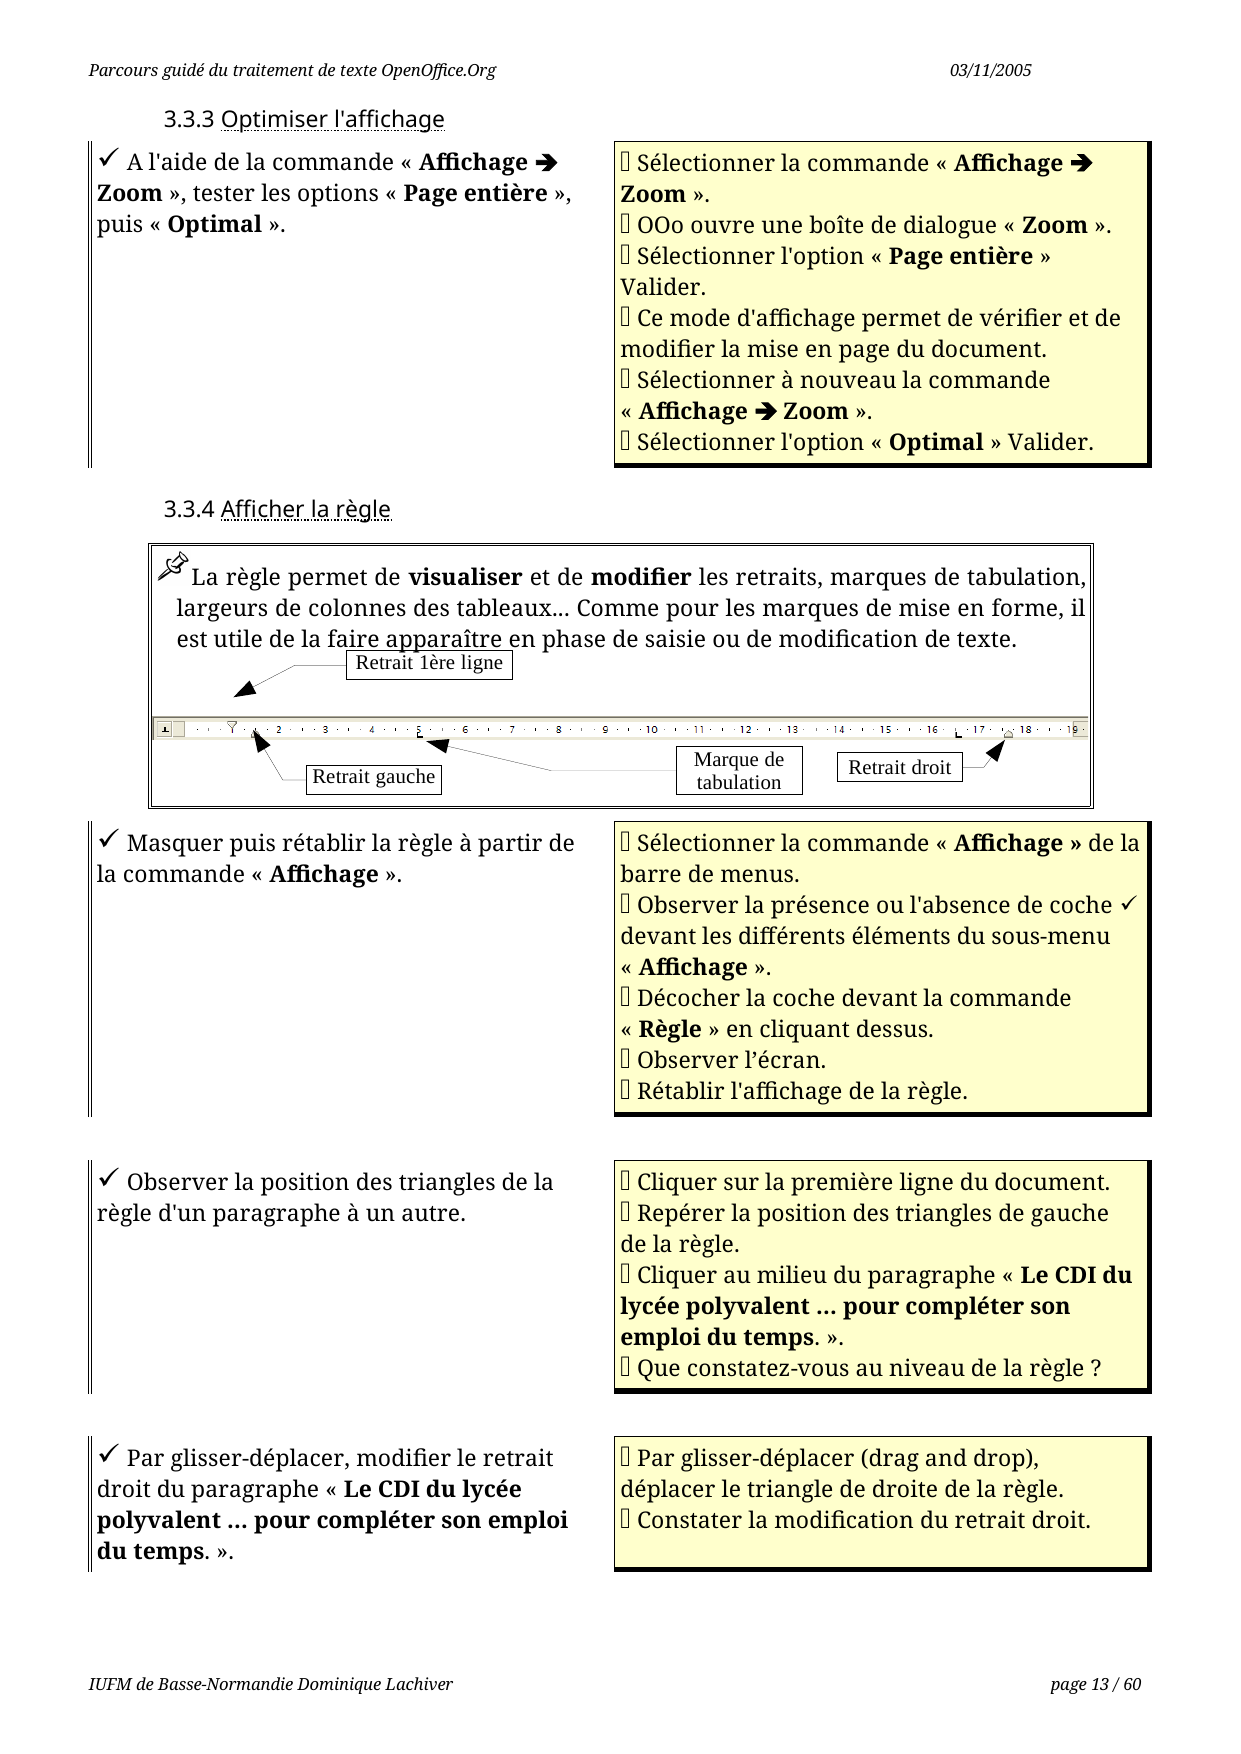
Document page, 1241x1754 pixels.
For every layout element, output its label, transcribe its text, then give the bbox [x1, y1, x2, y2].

table_cell  Cliquer sur la première ligne du document.  Repérer la position des triangles de gauche de la règle.  Cliquer au milieu du paragraphe « Le CDI du lycée polyvalent ... pour compléter son emploi du temps. ».  Que constatez-vous au niveau de la règle ? [615, 1161, 1147, 1388]
table_header [587, 821, 614, 1117]
subtitle Afficher la règle [163, 493, 1152, 524]
table_cell [587, 1436, 614, 1572]
table_header  A l'aide de la commande « Affichage  Zoom », tester les options « Page entière », puis « Optimal ». [92, 141, 587, 468]
table_cell [587, 1117, 614, 1160]
table_cell [89, 1394, 587, 1436]
table_cell [587, 1394, 614, 1436]
table_cell [89, 1117, 587, 1160]
table_cell [614, 1394, 1152, 1436]
table_header [587, 141, 614, 468]
table_cell  Observer la position des triangles de la règle d'un paragraphe à un autre. [92, 1160, 587, 1394]
picture [152, 716, 1089, 740]
table_cell  Par glisser-déplacer (drag and drop), déplacer le triangle de droite de la règle.  Constater la modification du retrait droit. [615, 1437, 1147, 1567]
table_header  Sélectionner la commande « Affichage  Zoom ».  OOo ouvre une boîte de dialogue « Zoom ».  Sélectionner l'option « Page entière » Valider.  Ce mode d'affichage permet de vérifier et de modifier la mise en page du document.  Sélectionner à nouveau la commande « Affichage  Zoom ».  Sélectionner l'option « Optimal » Valider. [615, 142, 1147, 463]
table_cell [587, 1160, 614, 1394]
table_cell  Par glisser-déplacer, modifier le retrait droit du paragraphe « Le CDI du lycée polyvalent ... pour compléter son emploi du temps. ». [92, 1436, 587, 1572]
picture [153, 547, 192, 586]
table_header  Masquer puis rétablir la règle à partir de la commande « Affichage ». [92, 821, 587, 1117]
table_header  Sélectionner la commande « Affichage » de la barre de menus.  Observer la présence ou l'absence de coche  devant les différents éléments du sous-menu « Affichage ».  Décocher la coche devant la commande « Règle » en cliquant dessus.  Observer l’écran.  Rétablir l'affichage de la règle. [615, 822, 1147, 1112]
text La règle permet de visualiser et de modifier les retraits, marques de tabulation, largeurs de colonnes des tableaux... Comme pour les marques de mise en forme, il est utile de la faire apparaître en phase de saisie ou de modification de texte. [152, 546, 1090, 716]
table_cell [614, 1117, 1152, 1160]
subtitle Optimiser l'affichage [163, 103, 1152, 134]
